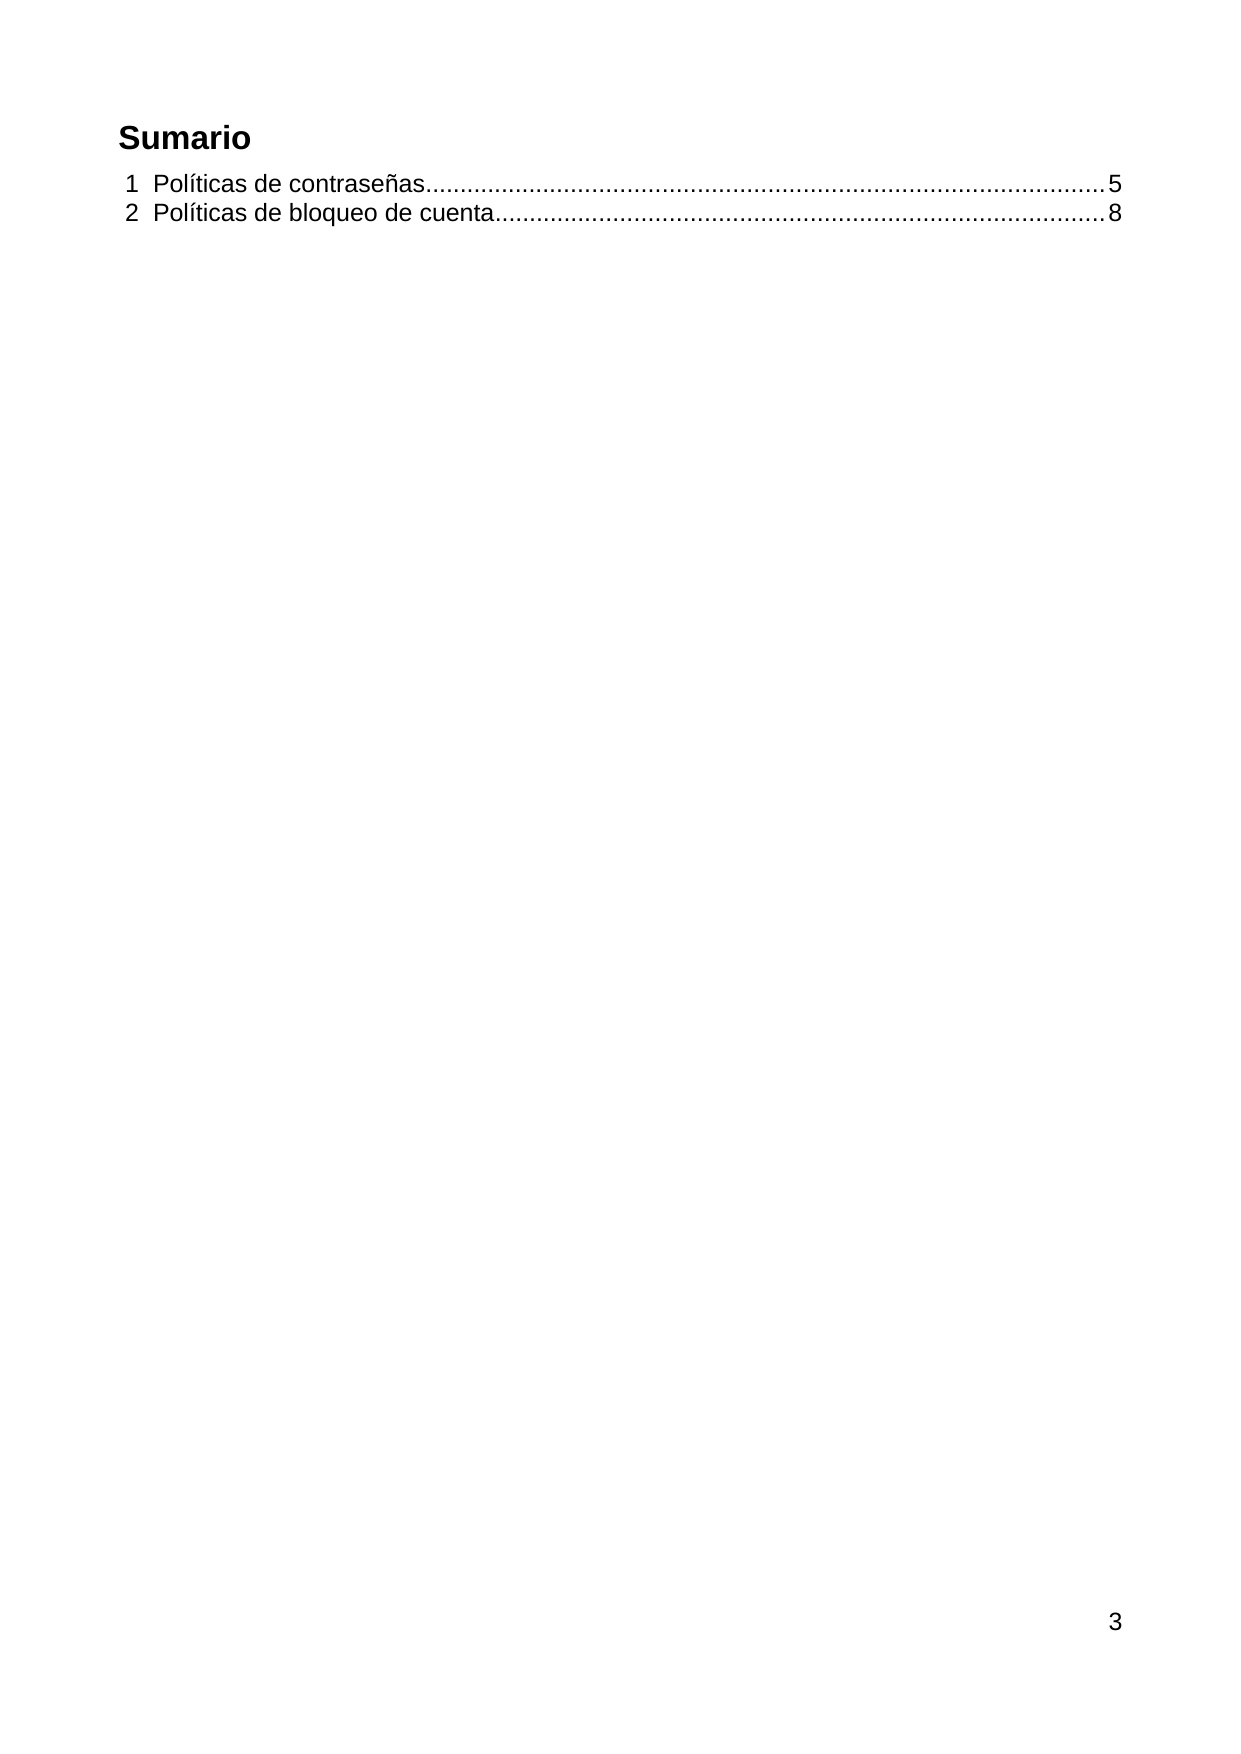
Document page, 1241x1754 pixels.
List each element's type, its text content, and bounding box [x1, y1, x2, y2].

subtitle Sumario [118, 118, 1122, 157]
text 2 Políticas de bloqueo de cuenta 8 [118, 198, 1122, 227]
text 1 Políticas de contraseñas 5 [118, 169, 1122, 198]
